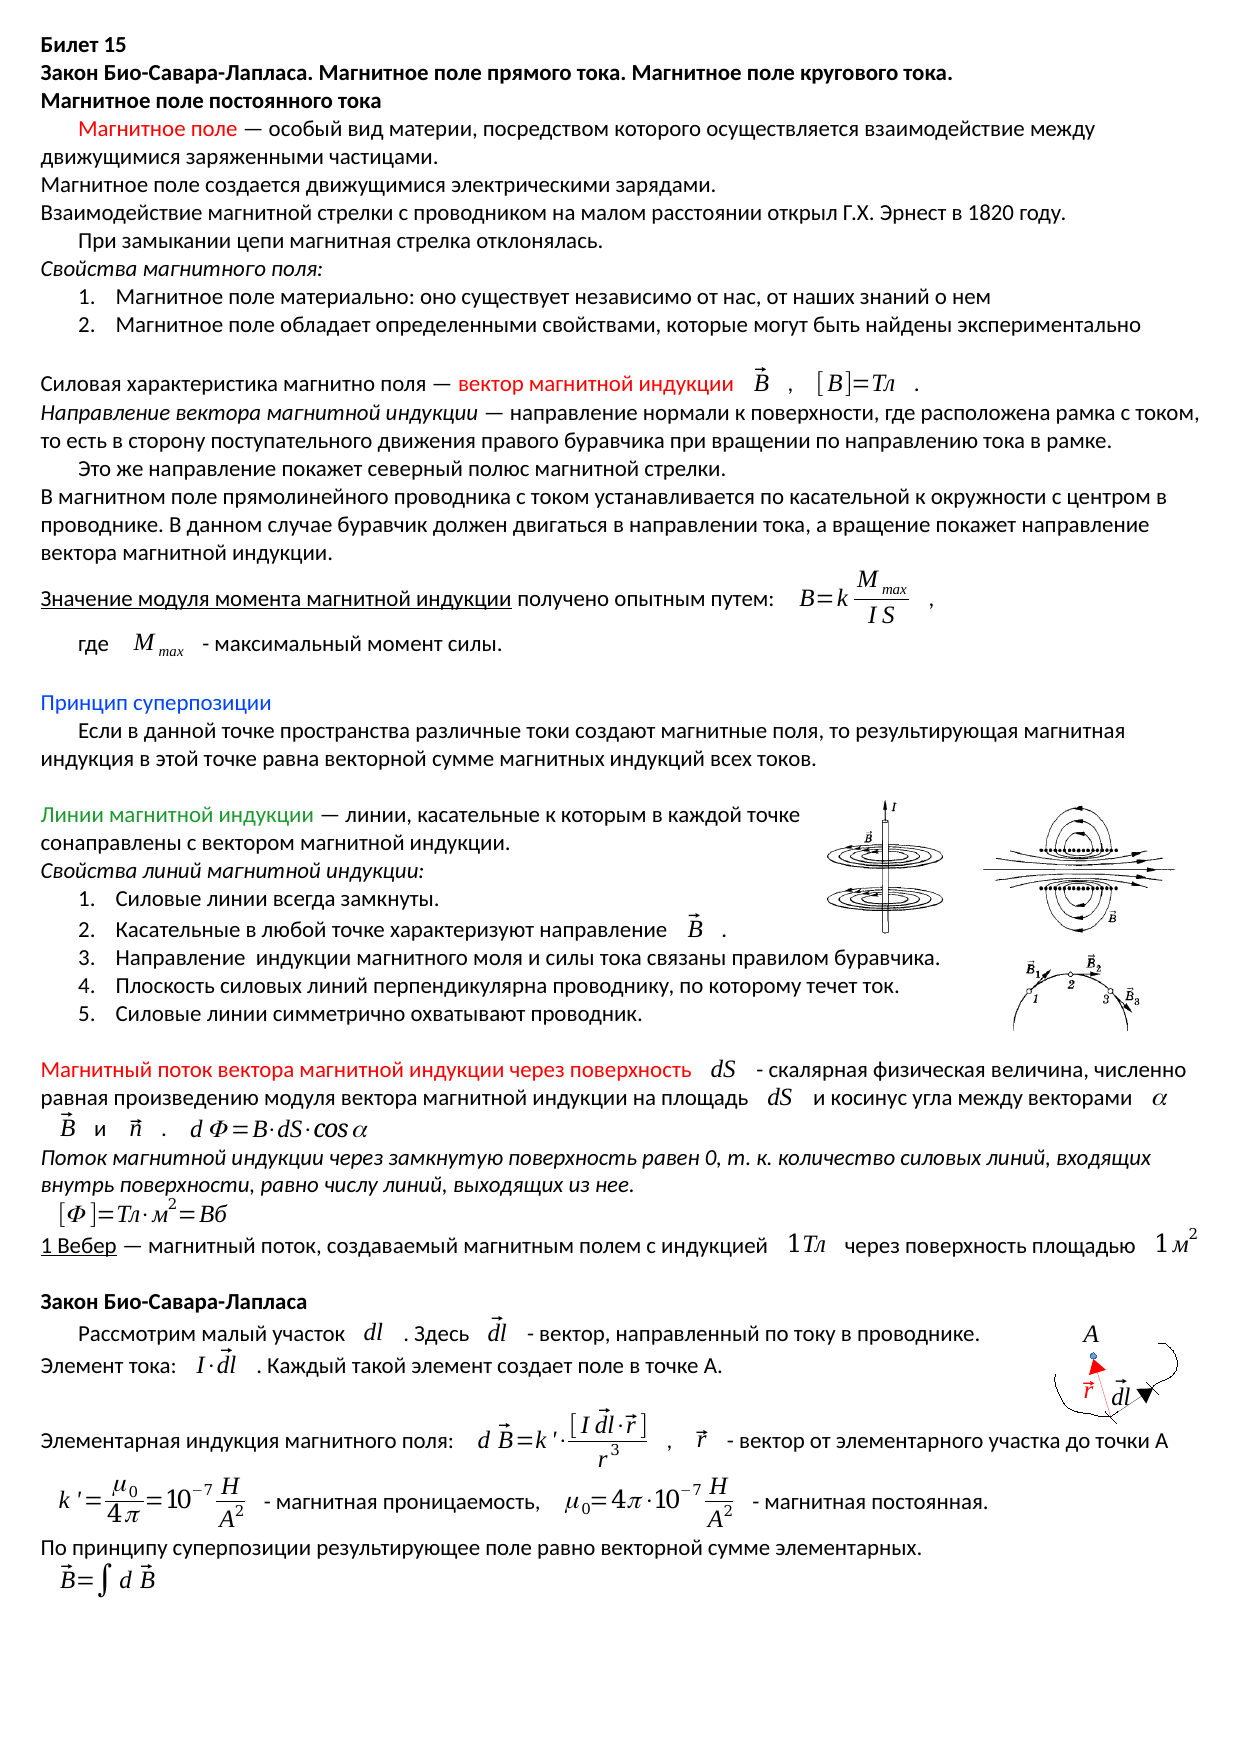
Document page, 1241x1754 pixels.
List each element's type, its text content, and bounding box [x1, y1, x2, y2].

list Силовые линии всегда замкнуты. [78, 884, 820, 912]
list [1055, 884, 1215, 912]
text Свойства магнитного поля: [40, 254, 1215, 282]
text Принцип суперпозиции [40, 688, 1215, 716]
text Магнитное поле — особый вид материи, посредством которого осуществляется взаимодействие между движущимися заряженными частицами. [40, 114, 1215, 170]
text При замыкании цепи магнитная стрелка отклонялась. [40, 226, 1215, 254]
text [1055, 856, 1215, 884]
text В магнитном поле прямолинейного проводника с током устанавливается по касательной к окружности с центром в проводнике. В данном случае буравчик должен двигаться в направлении тока, а вращение покажет направление вектора магнитной индукции. [40, 482, 1215, 566]
list Силовые линии симметрично охватывают проводник. [78, 999, 1215, 1027]
list Магнитное поле материально: оно существует независимо от нас, от наших знаний о нем [78, 282, 1215, 310]
list Направление индукции магнитного моля и силы тока связаны правилом буравчика. [78, 943, 1215, 971]
list [1121, 971, 1215, 999]
list Магнитное поле обладает определенными свойствами, которые могут быть найдены экспериментально [78, 310, 1215, 338]
picture [820, 793, 1055, 925]
text Значение модуля момента магнитной индукции получено опытным путем: , [40, 566, 1215, 629]
text Элемент тока:. Каждый такой элемент создает поле в точке А. [40, 1347, 1215, 1379]
text [1055, 800, 1215, 856]
text Силовая характеристика магнитно поля — вектор магнитной индукции, . [40, 366, 1215, 398]
picture [1061, 947, 1121, 1017]
text Взаимодействие магнитной стрелки с проводником на малом расстоянии открыл Г.Х. Эрнест в 1820 году. [40, 198, 1215, 226]
text Рассмотрим малый участок. Здесь- вектор, направленный по току в проводнике. [40, 1315, 1215, 1347]
text Это же направление покажет северный полюс магнитной стрелки. [40, 454, 1215, 482]
text Линии магнитной индукции — линии, касательные к которым в каждой точке сонаправлены с вектором магнитной индукции. [40, 800, 820, 856]
text Магнитное поле создается движущимися электрическими зарядами. [40, 170, 1215, 198]
text Элементарная индукция магнитного поля: , - вектор от элементарного участка до точки А- магнитная проницаемость, - магнитная постоянная. [40, 1407, 1215, 1533]
text Закон Био-Савара-Лапласа [40, 1287, 1215, 1315]
text Поток магнитной индукции через замкнутую поверхность равен 0, т. к. количество силовых линий, входящих внутрь поверхности, равно числу линий, выходящих из нее. [40, 1143, 1215, 1199]
subtitle Закон Био-Савара-Лапласа. Магнитное поле прямого тока. Магнитное поле кругового тока. [40, 58, 1215, 86]
text где - максимальный момент силы. [40, 629, 1215, 660]
text По принципу суперпозиции результирующее поле равно векторной сумме элементарных. [40, 1533, 1215, 1561]
text Магнитный поток вектора магнитной индукции через поверхность- скалярная физическая величина, численно равная произведению модуля вектора магнитной индукции на площадьи косинус угла между векторамии . [40, 1055, 1215, 1143]
text Если в данной точке пространства различные токи создают магнитные поля, то результирующая магнитная индукция в этой точке равна векторной сумме магнитных индукций всех токов. [40, 716, 1215, 772]
text 1 Вебер — магнитный поток, создаваемый магнитным полем с индукциейчерез поверхность площадью [40, 1229, 1215, 1259]
list Плоскость силовых линий перпендикулярна проводнику, по которому течет ток. [78, 971, 1061, 999]
text Направление вектора магнитной индукции — направление нормали к поверхности, где расположена рамка с током, то есть в сторону поступательного движения правого буравчика при вращении по направлению тока в рамке. [40, 398, 1215, 454]
subtitle Билет 15 [40, 30, 1215, 58]
list Касательные в любой точке характеризуют направление. [78, 912, 1215, 943]
text Свойства линий магнитной индукции: [40, 856, 820, 884]
text Магнитное поле постоянного тока [40, 86, 1215, 114]
